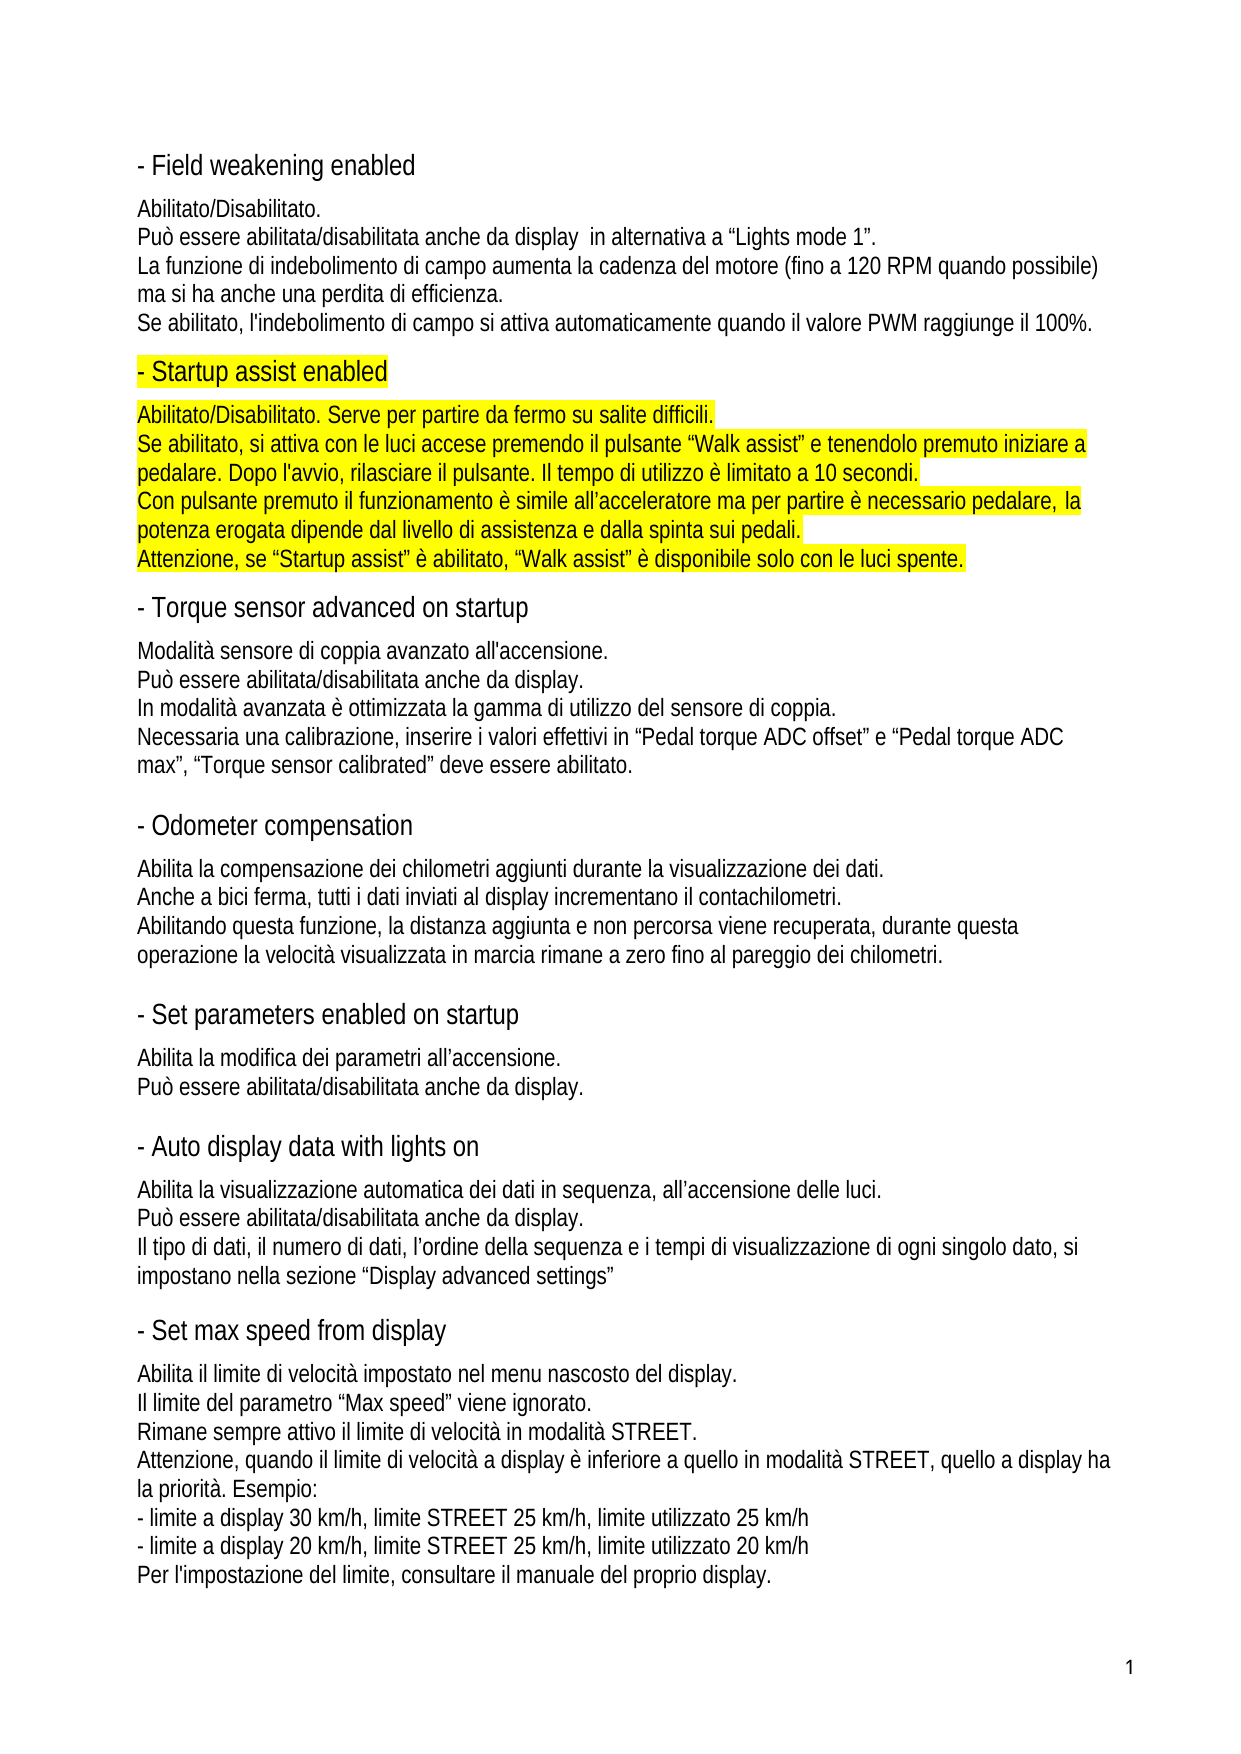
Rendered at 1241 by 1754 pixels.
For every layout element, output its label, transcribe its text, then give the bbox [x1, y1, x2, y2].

text Abilita la visualizzazione automatica dei dati in sequenza, all’accensione delle luci. [137, 1175, 1122, 1203]
text Abilitato/Disabilitato. [137, 193, 1122, 222]
text - Startup assist enabled [137, 354, 1122, 388]
text Rimane sempre attivo il limite di velocità in modalità STREET. [137, 1417, 1122, 1445]
text In modalità avanzata è ottimizzata la gamma di utilizzo del sensore di coppia. [137, 693, 1122, 722]
text Il tipo di dati, il numero di dati, l’ordine della sequenza e i tempi di visualizzazione di ogni singolo dato, si impostano nella sezione “Display advanced settings” [137, 1232, 1122, 1289]
text Anche a bici ferma, tutti i dati inviati al display incrementano il contachilometri. [137, 882, 1122, 911]
text Può essere abilitata/disabilitata anche da display in alternativa a “Lights mode 1”. [137, 222, 1122, 251]
text Modalità sensore di coppia avanzato all'accensione. [137, 636, 1122, 664]
text Se abilitato, si attiva con le luci accese premendo il pulsante “Walk assist” e tenendolo premuto iniziare a pedalare. Dopo l'avvio, rilasciare il pulsante. Il tempo di utilizzo è limitato a 10 secondi. Con pulsante premuto il funzionamento è simile all’acceleratore ma per partire è necessario pedalare, la potenza erogata dipende dal livello di assistenza e dalla spinta sui pedali. [137, 429, 1122, 544]
text - limite a display 30 km/h, limite STREET 25 km/h, limite utilizzato 25 km/h [137, 1502, 1122, 1531]
text Può essere abilitata/disabilitata anche da display. [137, 1203, 1122, 1232]
text Può essere abilitata/disabilitata anche da display. [137, 664, 1122, 693]
text Può essere abilitata/disabilitata anche da display. [137, 1072, 1122, 1100]
text Se abilitato, l'indebolimento di campo si attiva automaticamente quando il valore PWM raggiunge il 100%. [137, 308, 1122, 337]
text - Torque sensor advanced on startup [137, 590, 1122, 623]
text - Odometer compensation [137, 808, 1122, 841]
text Attenzione, quando il limite di velocità a display è inferiore a quello in modalità STREET, quello a display ha la priorità. Esempio: [137, 1445, 1122, 1502]
text - Set max speed from display [137, 1313, 1122, 1347]
text Abilita la modifica dei parametri all’accensione. [137, 1043, 1122, 1072]
text La funzione di indebolimento di campo aumenta la cadenza del motore (fino a 120 RPM quando possibile) ma si ha anche una perdita di efficienza. [137, 251, 1122, 308]
text Abilita il limite di velocità impostato nel menu nascosto del display. [137, 1359, 1122, 1388]
text Necessaria una calibrazione, inserire i valori effettivi in “Pedal torque ADC offset” e “Pedal torque ADC max”, “Torque sensor calibrated” deve essere abilitato. [137, 722, 1122, 779]
text - limite a display 20 km/h, limite STREET 25 km/h, limite utilizzato 20 km/h [137, 1531, 1122, 1560]
text Abilitando questa funzione, la distanza aggiunta e non percorsa viene recuperata, durante questa operazione la velocità visualizzata in marcia rimane a zero fino al pareggio dei chilometri. [137, 911, 1122, 968]
text - Set parameters enabled on startup [137, 997, 1122, 1030]
text Attenzione, se “Startup assist” è abilitato, “Walk assist” è disponibile solo con le luci spente. [137, 544, 1122, 572]
text - Auto display data with lights on [137, 1129, 1122, 1162]
text Il limite del parametro “Max speed” viene ignorato. [137, 1388, 1122, 1417]
text - Field weakening enabled [137, 148, 1122, 181]
text Abilitato/Disabilitato. Serve per partire da fermo su salite difficili. [137, 400, 1122, 429]
text Per l'impostazione del limite, consultare il manuale del proprio display. [137, 1560, 1122, 1588]
text Abilita la compensazione dei chilometri aggiunti durante la visualizzazione dei dati. [137, 854, 1122, 882]
